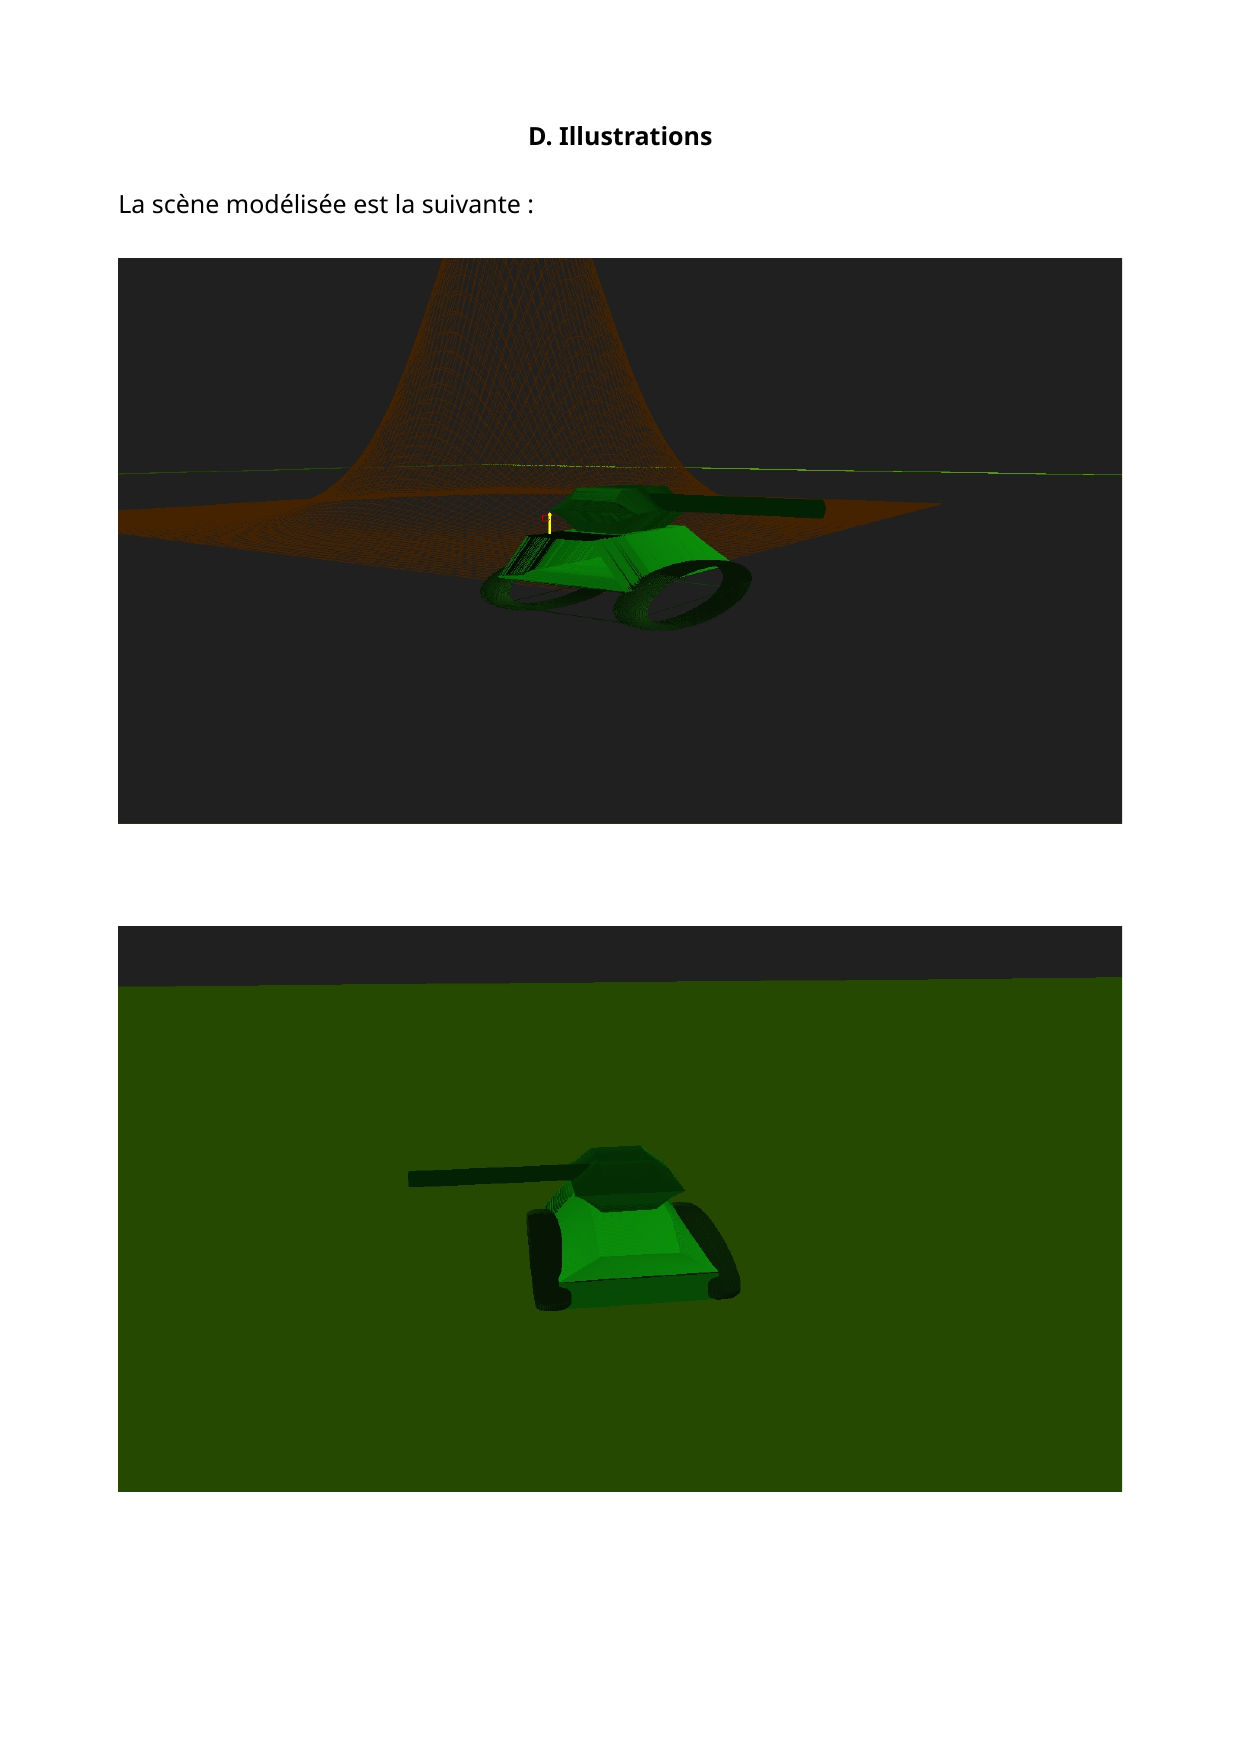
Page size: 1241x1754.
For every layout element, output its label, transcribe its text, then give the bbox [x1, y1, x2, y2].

text La scène modélisée est la suivante : [118, 186, 1122, 220]
text D. Illustrations [118, 118, 1122, 152]
picture [118, 258, 1123, 824]
picture [118, 926, 1123, 1492]
